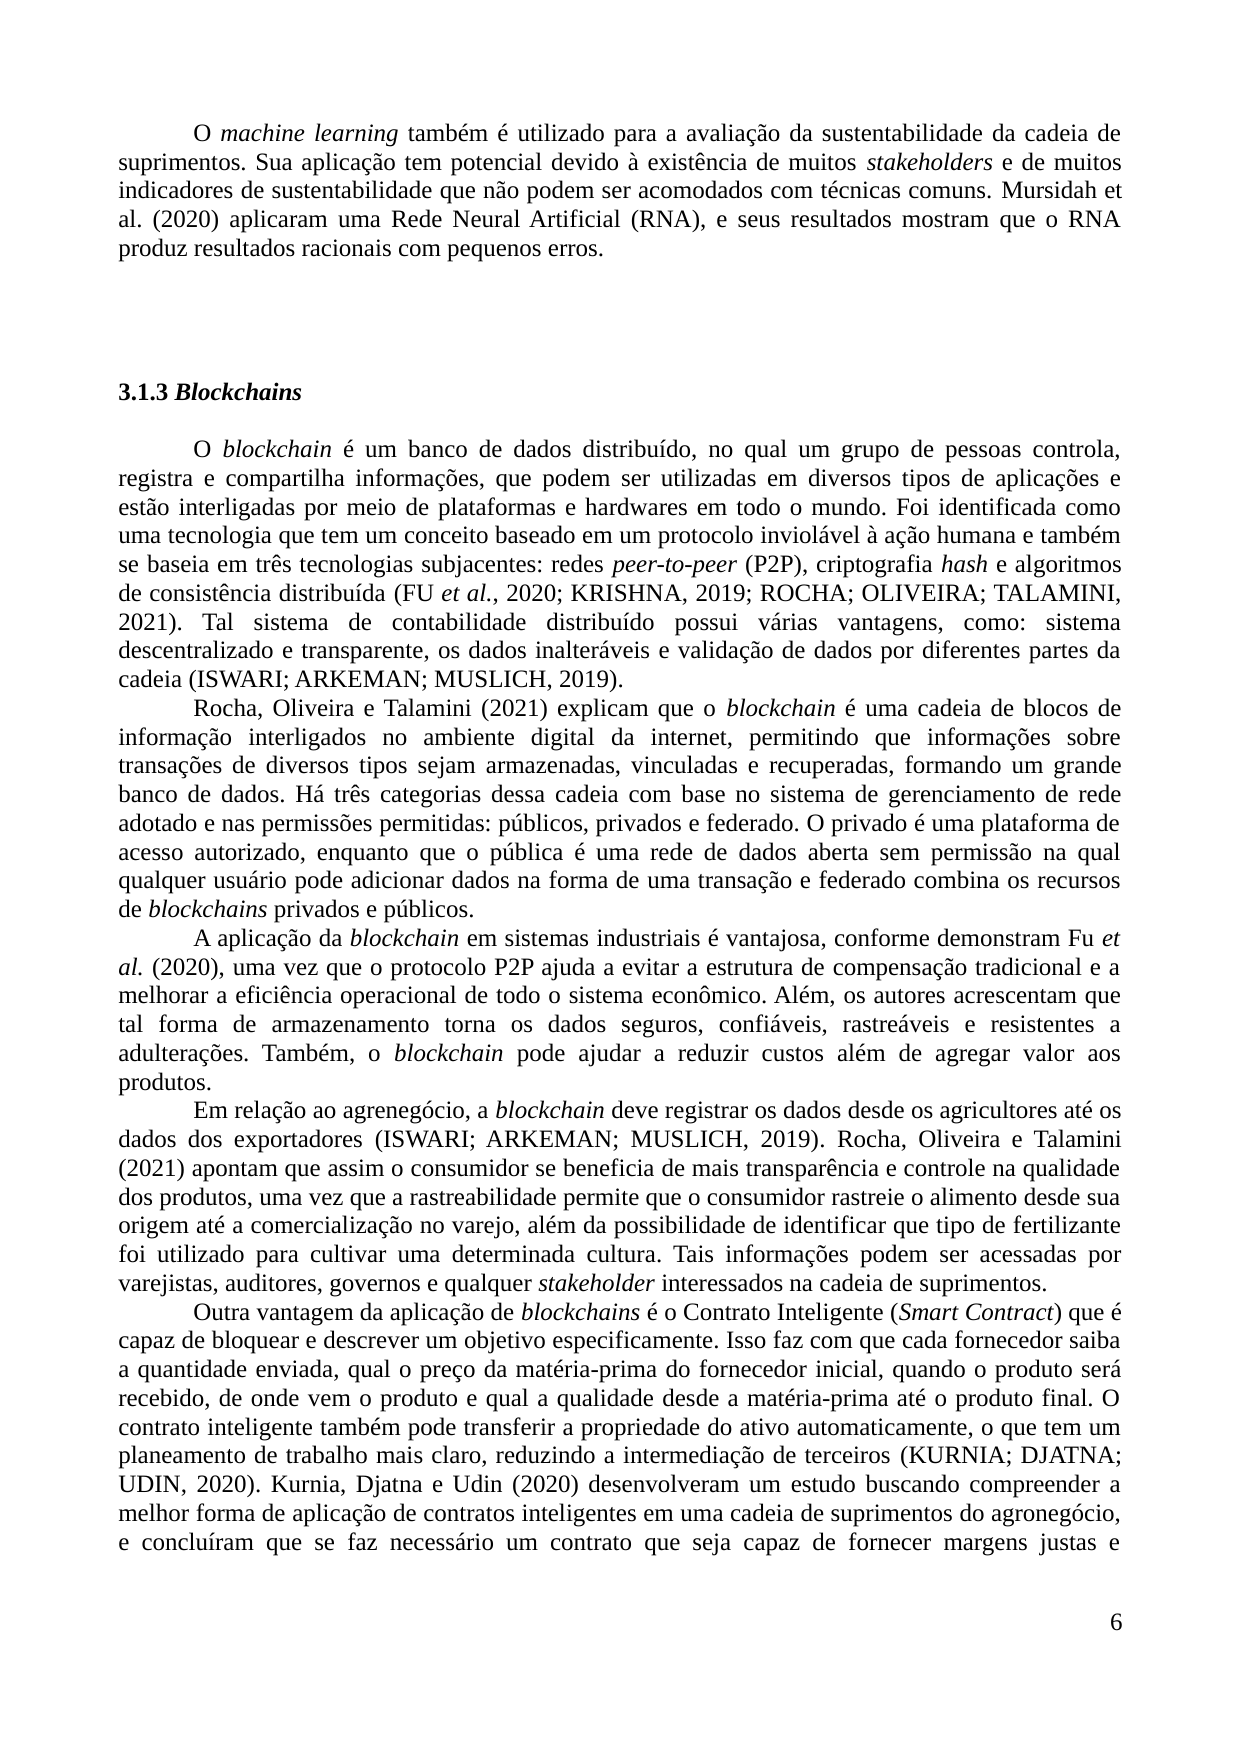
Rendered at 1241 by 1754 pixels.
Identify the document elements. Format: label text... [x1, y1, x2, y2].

text A aplicação da blockchain em sistemas industriais é vantajosa, conforme demonstram Fu et al. (2020), uma vez que o protocolo P2P ajuda a evitar a estrutura de compensação tradicional e a melhorar a eficiência operacional de todo o sistema econômico. Além, os autores acrescentam que tal forma de armazenamento torna os dados seguros, confiáveis, rastreáveis e resistentes a adulterações. Também, o blockchain pode ajudar a reduzir custos além de agregar valor aos produtos. [118, 923, 1122, 1096]
text Em relação ao agrenegócio, a blockchain deve registrar os dados desde os agricultores até os dados dos exportadores (ISWARI; ARKEMAN; MUSLICH, 2019)⁠. Rocha, Oliveira e Talamini (2021)⁠ apontam que assim o consumidor se beneficia de mais transparência e controle na qualidade dos produtos, uma vez que a rastreabilidade permite que o consumidor rastreie o alimento desde sua origem até a comercialização no varejo, além da possibilidade de identificar que tipo de fertilizante foi utilizado para cultivar uma determinada cultura. Tais informações podem ser acessadas por varejistas, auditores, governos e qualquer stakeholder interessados na cadeia de suprimentos. [118, 1096, 1122, 1297]
text Outra vantagem da aplicação de blockchains é o Contrato Inteligente (Smart Contract) que é capaz de bloquear e descrever um objetivo especificamente. Isso faz com que cada fornecedor saiba a quantidade enviada, qual o preço da matéria-prima do fornecedor inicial, quando o produto será recebido, de onde vem o produto e qual a qualidade desde a matéria-prima até o produto final. O contrato inteligente também pode transferir a propriedade do ativo automaticamente, o que tem um planeamento de trabalho mais claro, reduzindo a intermediação de terceiros (KURNIA; DJATNA; UDIN, 2020)⁠. Kurnia, Djatna e Udin (2020) desenvolveram um estudo buscando compreender a melhor forma de aplicação de contratos inteligentes em uma cadeia de suprimentos do agronegócio, e concluíram que se faz necessário um contrato que seja capaz de fornecer margens justas e [118, 1297, 1122, 1556]
text 3.1.3 Blockchains [118, 377, 1122, 406]
text Rocha, Oliveira e Talamini (2021) explicam que o blockchain é uma cadeia de blocos de informação interligados no ambiente digital da internet, permitindo que informações sobre transações de diversos tipos sejam armazenadas, vinculadas e recuperadas, formando um grande banco de dados. Há três categorias dessa cadeia com base no sistema de gerenciamento de rede adotado e nas permissões permitidas: públicos, privados e federado. O privado é uma plataforma de acesso autorizado, enquanto que o pública é uma rede de dados aberta sem permissão na qual qualquer usuário pode adicionar dados na forma de uma transação e federado combina os recursos de blockchains privados e públicos. [118, 693, 1122, 923]
text O machine learning também é utilizado para a avaliação da sustentabilidade da cadeia de suprimentos. Sua aplicação tem potencial devido à existência de muitos stakeholders e de muitos indicadores de sustentabilidade que não podem ser acomodados com técnicas comuns. Mursidah et al. (2020)⁠ aplicaram uma Rede Neural Artificial (RNA), e seus resultados mostram que o RNA produz resultados racionais com pequenos erros. [118, 118, 1122, 262]
text O blockchain é um banco de dados distribuído, no qual um grupo de pessoas controla, registra e compartilha informações, que podem ser utilizadas em diversos tipos de aplicações e estão interligadas por meio de plataformas e hardwares em todo o mundo. Foi identificada como uma tecnologia que tem um conceito baseado em um protocolo inviolável à ação humana e também se baseia em três tecnologias subjacentes: redes peer-to-peer (P2P), criptografia hash e algoritmos de consistência distribuída (FU et al., 2020; KRISHNA, 2019; ROCHA; OLIVEIRA; TALAMINI, 2021)⁠. Tal sistema de contabilidade distribuído possui várias vantagens, como: sistema descentralizado e transparente, os dados inalteráveis e validação de dados por diferentes partes da cadeia (ISWARI; ARKEMAN; MUSLICH, 2019)⁠. [118, 434, 1122, 693]
